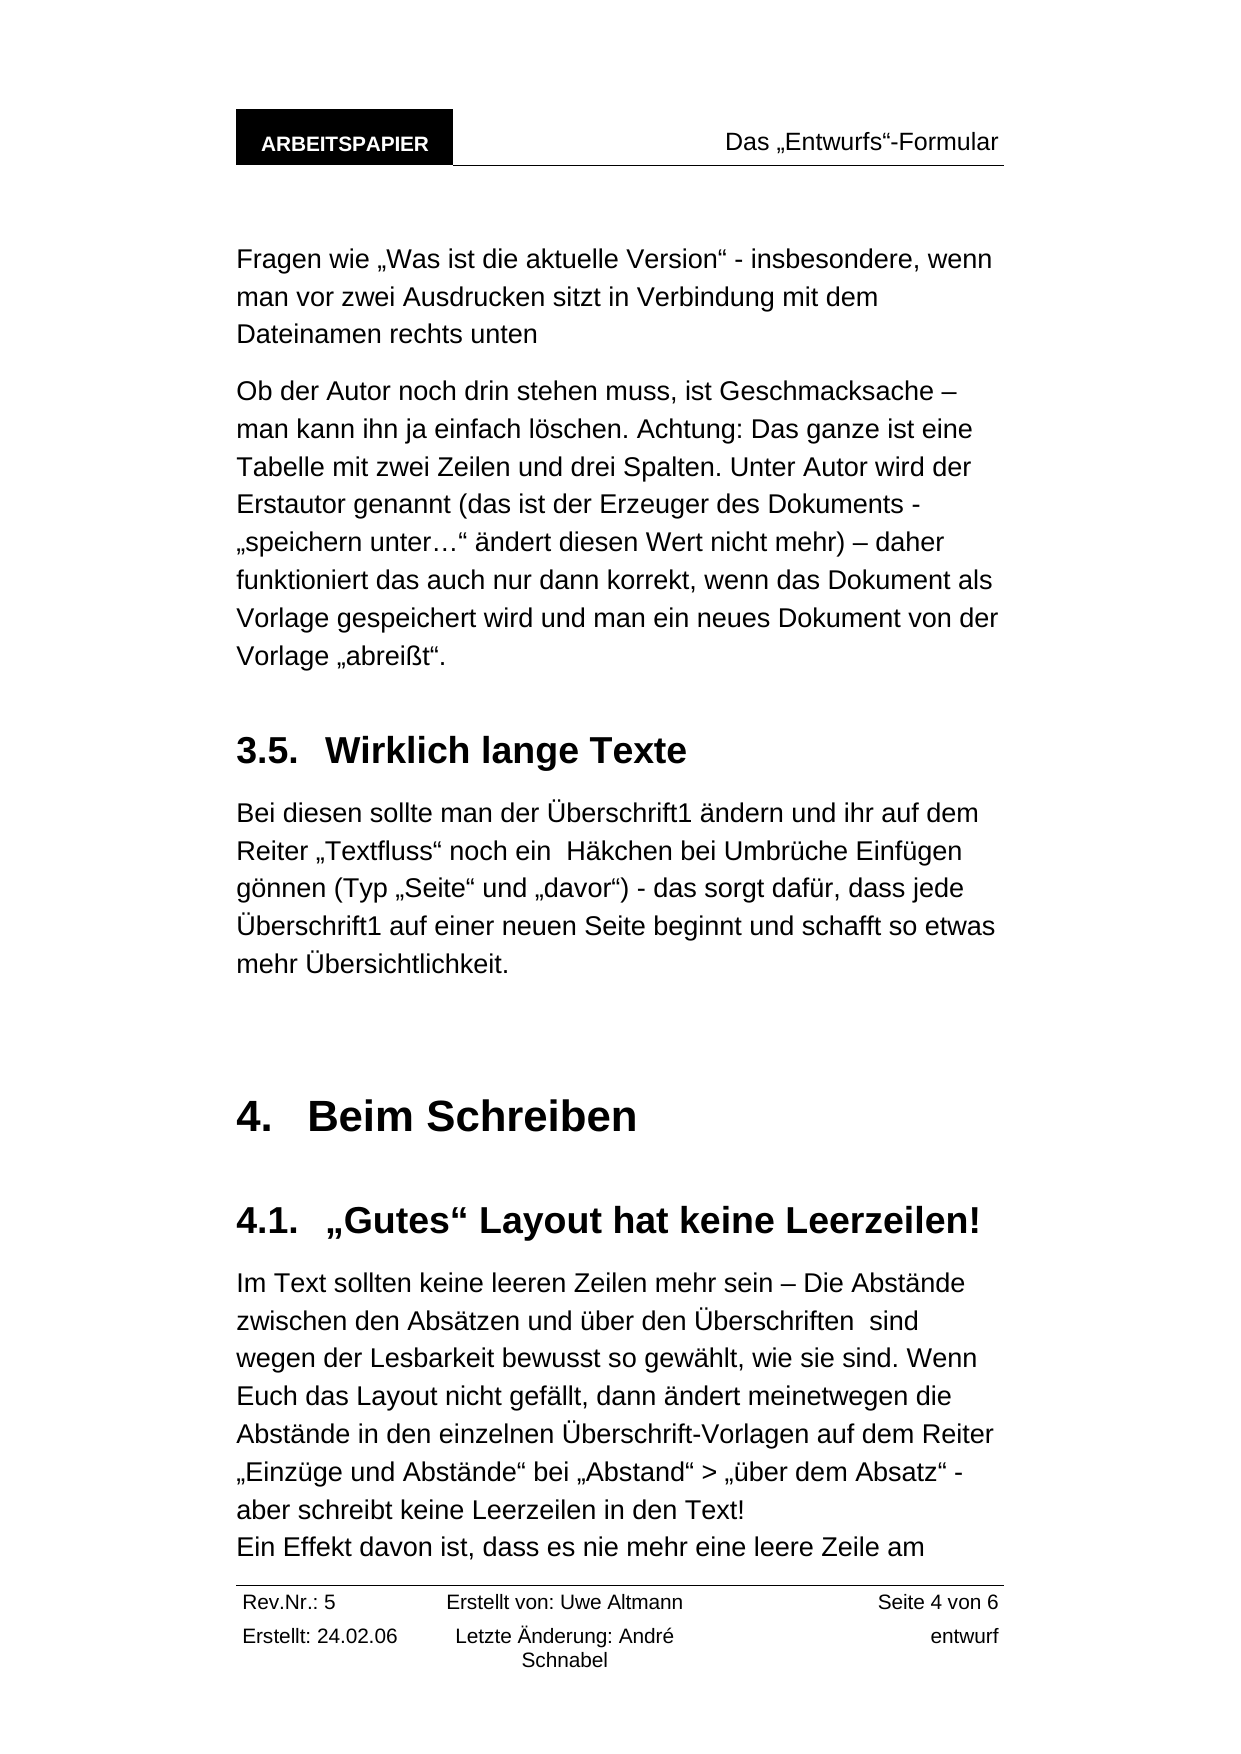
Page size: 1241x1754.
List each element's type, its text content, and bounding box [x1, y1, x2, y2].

text Im Text sollten keine leeren Zeilen mehr sein – Die Abstände zwischen den Absätzen und über den Überschriften sind wegen der Lesbarkeit bewusst so gewählt, wie sie sind. Wenn Euch das Layout nicht gefällt, dann ändert meinetwegen die Abstände in den einzelnen Überschrift-Vorlagen auf dem Reiter „Einzüge und Abstände“ bei „Abstand“ > „über dem Absatz“ - aber schreibt keine Leerzeilen in den Text! Ein Effekt davon ist, dass es nie mehr eine leere Zeile am [236, 1260, 1004, 1563]
text Bei diesen sollte man der Überschrift1 ändern und ihr auf dem Reiter „Textfluss“ noch ein Häkchen bei Umbrüche Einfügen gönnen (Typ „Seite“ und „davor“) - das sorgt dafür, dass jede Überschrift1 auf einer neuen Seite beginnt und schafft so etwas mehr Übersichtlichkeit. [236, 790, 1004, 979]
text Fragen wie „Was ist die aktuelle Version“ - insbesondere, wenn man vor zwei Ausdrucken sitzt in Verbindung mit dem Dateinamen rechts unten [236, 236, 1004, 349]
subtitle „Gutes“ Layout hat keine Leerzeilen! [236, 1199, 1004, 1241]
subtitle Beim Schreiben [236, 1092, 1004, 1141]
text Ob der Autor noch drin stehen muss, ist Geschmacksache – man kann ihn ja einfach löschen. Achtung: Das ganze ist eine Tabelle mit zwei Zeilen und drei Spalten. Unter Autor wird der Erstautor genannt (das ist der Erzeuger des Dokuments - „speichern unter…“ ändert diesen Wert nicht mehr) – daher funktioniert das auch nur dann korrekt, wenn das Dokument als Vorlage gespeichert wird und man ein neues Dokument von der Vorlage „abreißt“. [236, 368, 1004, 671]
subtitle Wirklich lange Texte [236, 729, 1004, 771]
